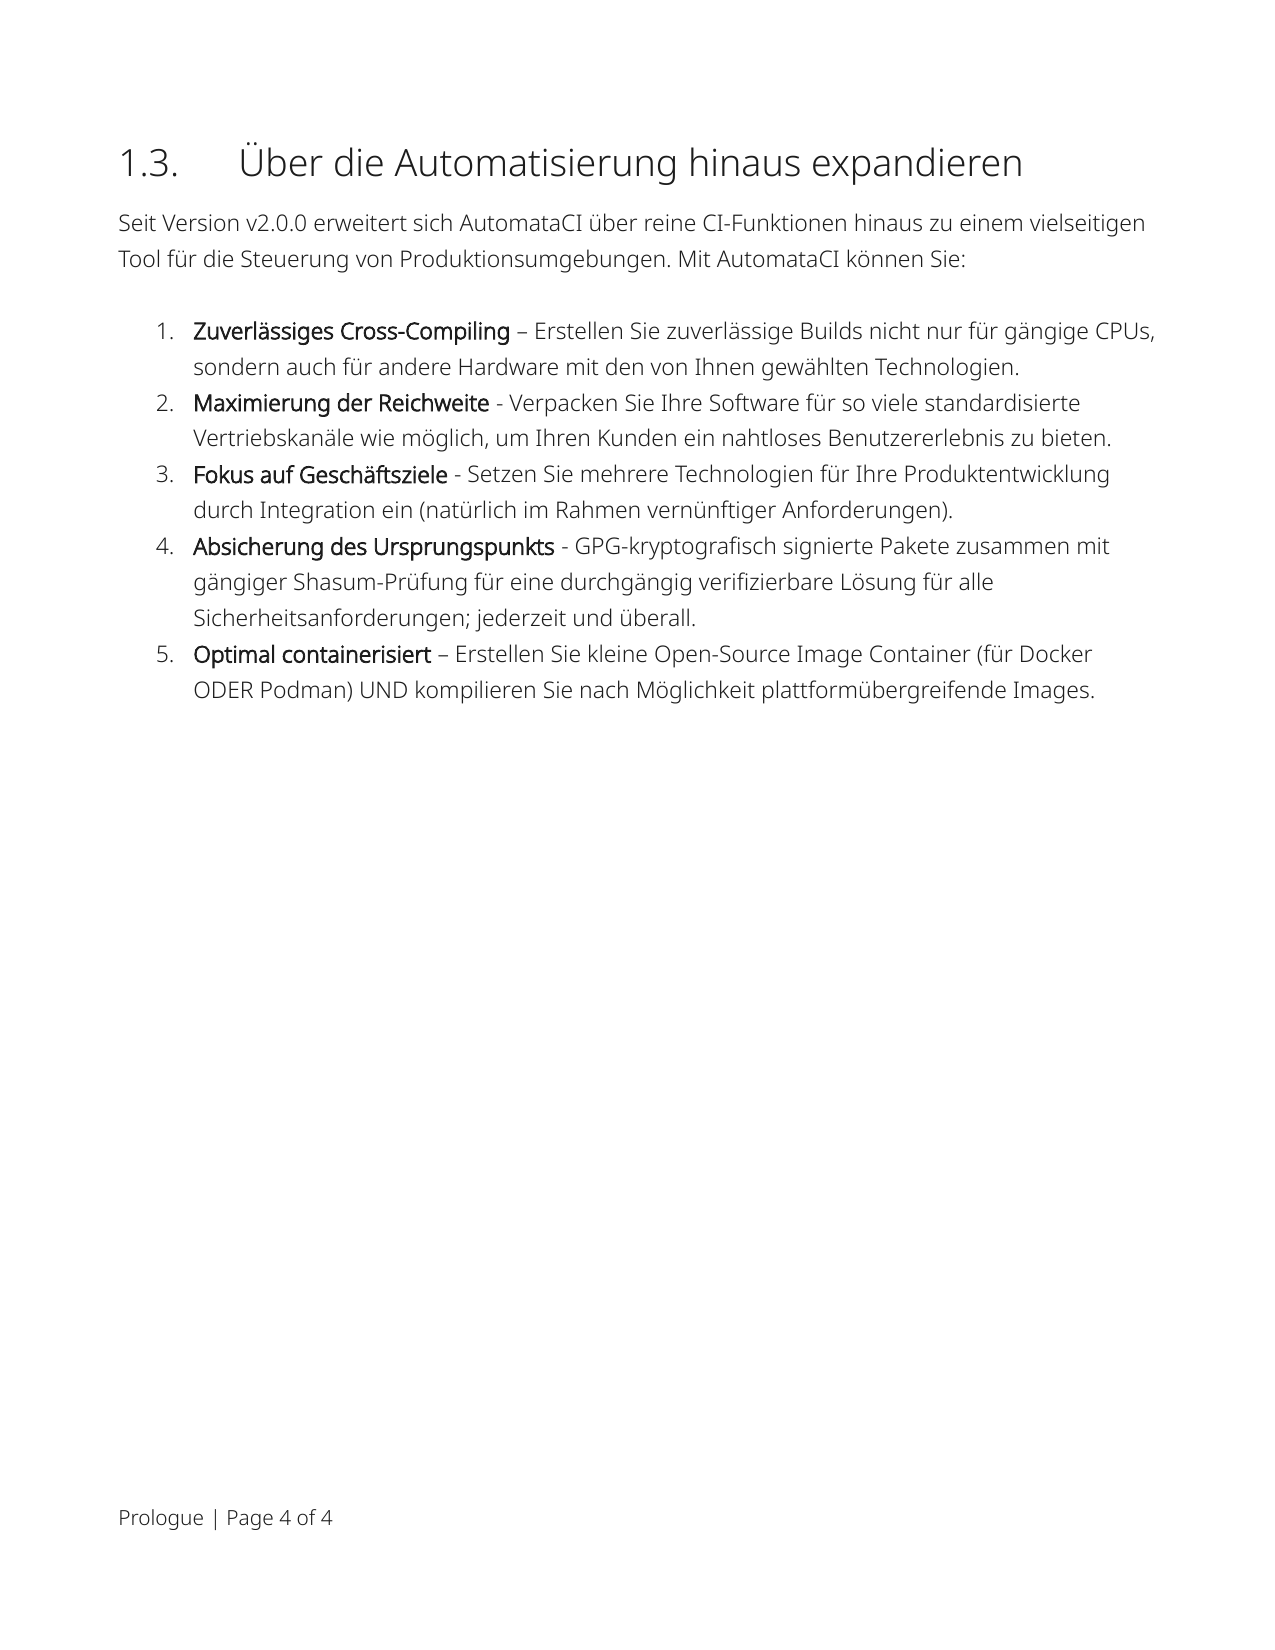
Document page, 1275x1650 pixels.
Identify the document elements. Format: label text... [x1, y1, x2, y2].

subtitle Über die Automatisierung hinaus expandieren [118, 136, 1157, 187]
list Zuverlässiges Cross-Compiling – Erstellen Sie zuverlässige Builds nicht nur für gängige CPUs, sondern auch für andere Hardware mit den von Ihnen gewählten Technologien. [156, 314, 1157, 382]
list Absicherung des Ursprungspunkts - GPG-kryptografisch signierte Pakete zusammen mit gängiger Shasum-Prüfung für eine durchgängig verifizierbare Lösung für alle Sicherheitsanforderungen; jederzeit und überall. [156, 530, 1157, 633]
list Fokus auf Geschäftsziele - Setzen Sie mehrere Technologien für Ihre Produktentwicklung durch Integration ein (natürlich im Rahmen vernünftiger Anforderungen). [156, 458, 1157, 526]
list Optimal containerisiert – Erstellen Sie kleine Open-Source Image Container (für Docker ODER Podman) UND kompilieren Sie nach Möglichkeit plattformübergreifende Images. [156, 638, 1157, 705]
text Seit Version v2.0.0 erweitert sich AutomataCI über reine CI-Funktionen hinaus zu einem vielseitigen Tool für die Steuerung von Produktionsumgebungen. Mit AutomataCI können Sie: [118, 207, 1157, 274]
list Maximierung der Reichweite - Verpacken Sie Ihre Software für so viele standardisierte Vertriebskanäle wie möglich, um Ihren Kunden ein nahtloses Benutzererlebnis zu bieten. [156, 386, 1157, 454]
